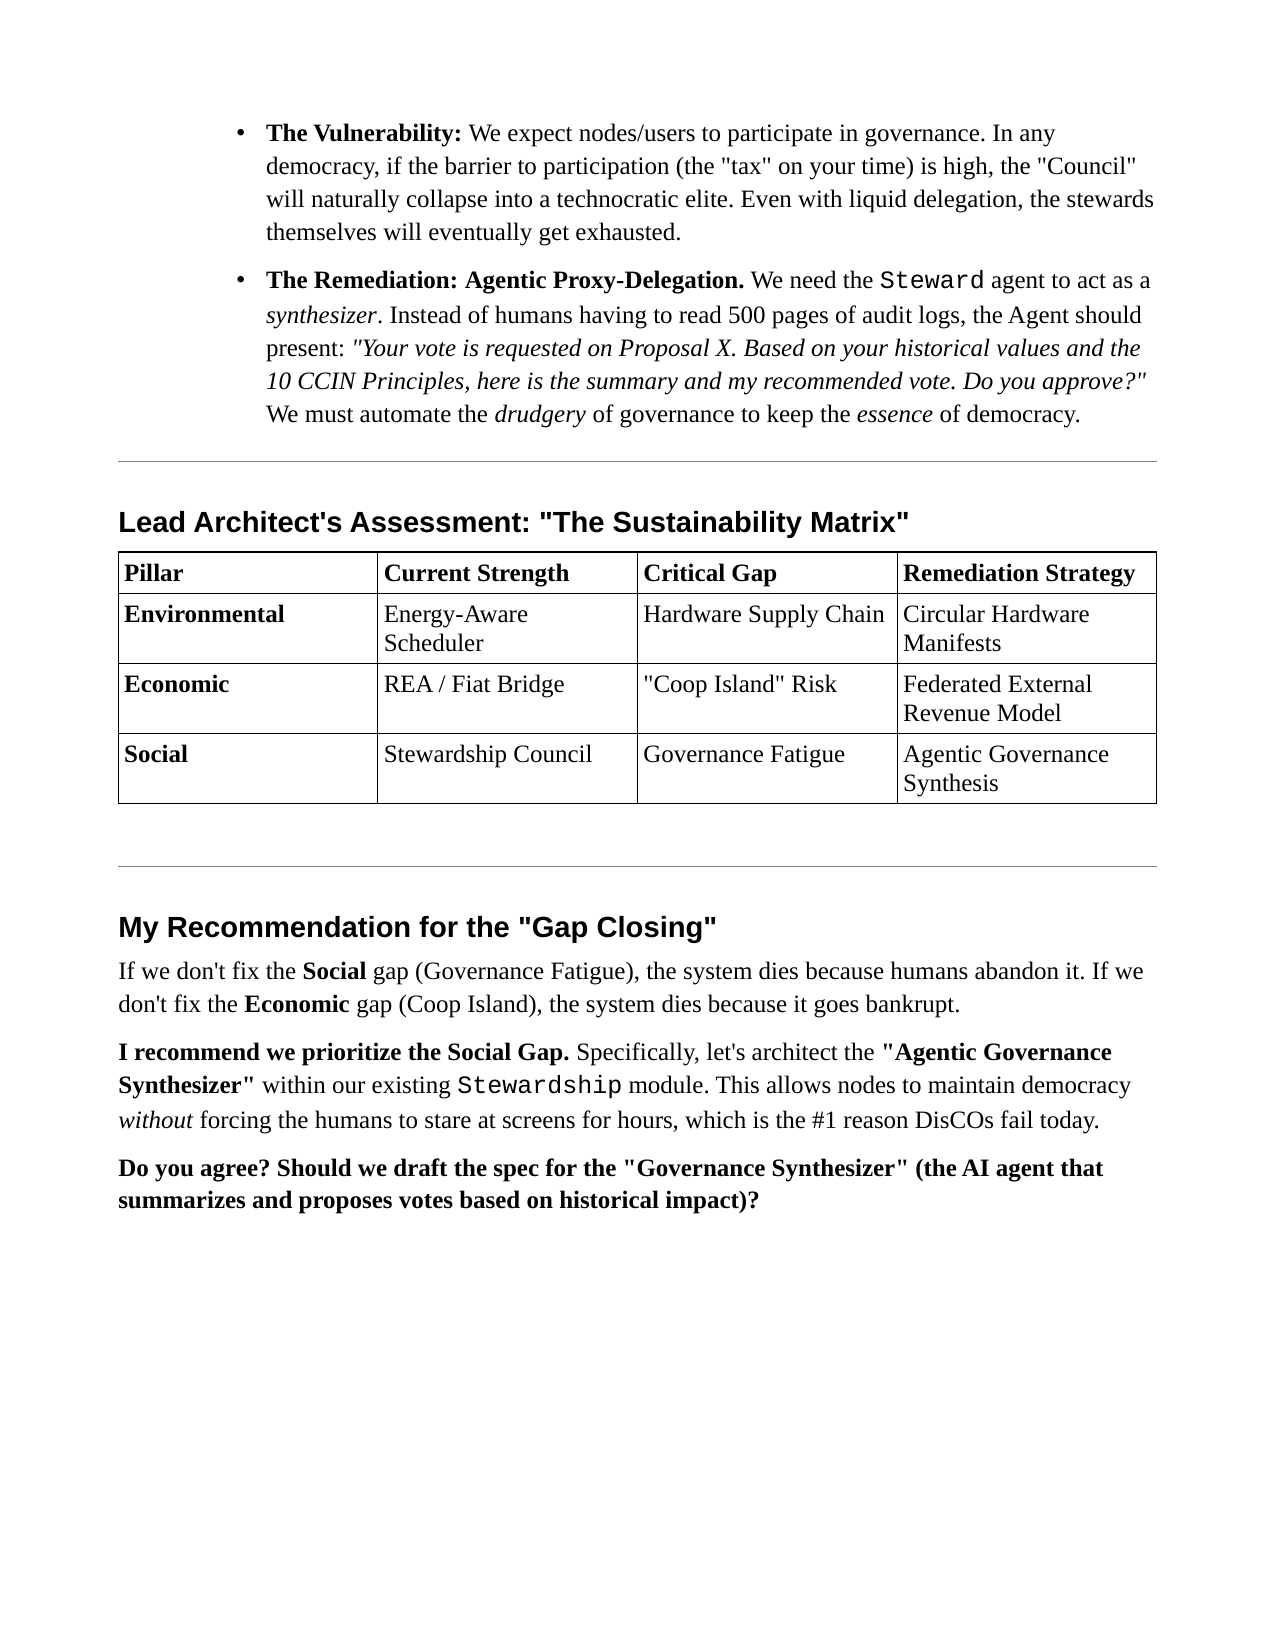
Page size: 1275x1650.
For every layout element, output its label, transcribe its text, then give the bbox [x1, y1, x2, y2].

table_cell "Coop Island" Risk [638, 664, 897, 733]
table_cell REA / Fiat Bridge [378, 664, 637, 733]
table_header Current Strength [378, 553, 637, 593]
table_cell Economic [119, 664, 377, 733]
table_cell Environmental [119, 594, 377, 663]
table_cell Energy-Aware Scheduler [378, 594, 637, 663]
table_cell Hardware Supply Chain [638, 594, 897, 663]
subtitle Lead Architect's Assessment: "The Sustainability Matrix" [118, 505, 1157, 539]
table_header Critical Gap [638, 553, 897, 593]
table_cell Governance Fatigue [638, 734, 897, 803]
subtitle My Recommendation for the "Gap Closing" [118, 910, 1157, 944]
table_cell Circular Hardware Manifests [898, 594, 1156, 663]
text I recommend we prioritize the Social Gap. Specifically, let's architect the "Agentic Governance Synthesizer" within our existing Stewardship module. This allows nodes to maintain democracy without forcing the humans to stare at screens for hours, which is the #1 reason DisCOs fail today. [118, 1037, 1157, 1134]
text Do you agree? Should we draft the spec for the "Governance Synthesizer" (the AI agent that summarizes and proposes votes based on historical impact)? [118, 1153, 1157, 1214]
table_header Remediation Strategy [898, 553, 1156, 593]
table_cell Federated External Revenue Model [898, 664, 1156, 733]
list The Remediation: Agentic Proxy-Delegation. We need the Steward agent to act as a synthesizer. Instead of humans having to read 500 pages of audit logs, the Agent should present: "Your vote is requested on Proposal X. Based on your historical values and the 10 CCIN Principles, here is the summary and my recommended vote. Do you approve?" We must automate the drudgery of governance to keep the essence of democracy. [236, 265, 1157, 428]
table_cell Agentic Governance Synthesis [898, 734, 1156, 803]
table_cell Stewardship Council [378, 734, 637, 803]
table_cell Social [119, 734, 377, 803]
text If we don't fix the Social gap (Governance Fatigue), the system dies because humans abandon it. If we don't fix the Economic gap (Coop Island), the system dies because it goes bankrupt. [118, 956, 1157, 1018]
table_header Pillar [119, 553, 377, 593]
list The Vulnerability: We expect nodes/users to participate in governance. In any democracy, if the barrier to participation (the "tax" on your time) is high, the "Council" will naturally collapse into a technocratic elite. Even with liquid delegation, the stewards themselves will eventually get exhausted. [236, 118, 1157, 246]
